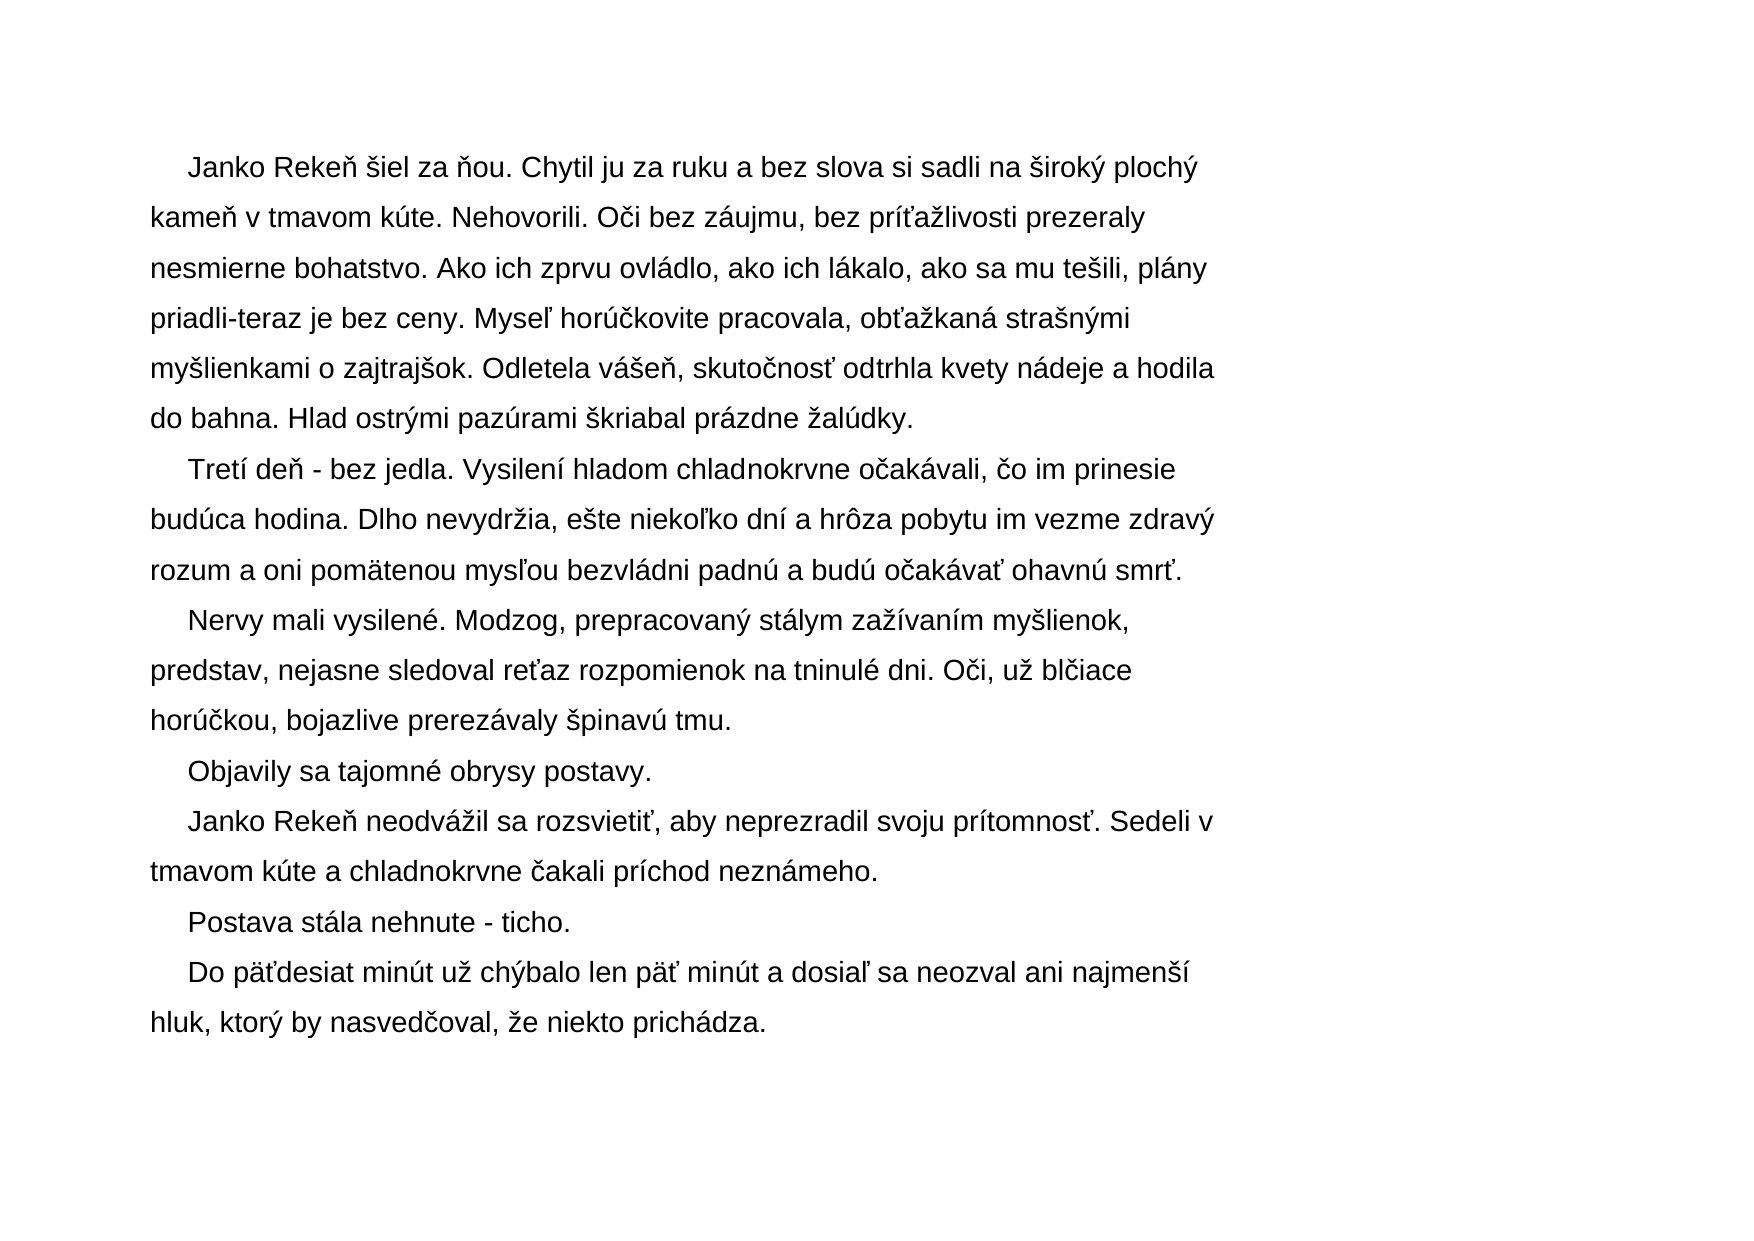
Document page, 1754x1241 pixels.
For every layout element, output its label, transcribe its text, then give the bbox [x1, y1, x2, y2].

text Postava stála nehnute - ticho. [150, 905, 1243, 938]
text Nervy mali vysilené. Modzog, prepracovaný stálym zažívaním myšlienok, predstav, nejasne sledoval reťaz rozpomienok na tninulé dni. Oči, už blčiace horúčkou, bojazlive prerezávaly špi­navú tmu. [150, 603, 1243, 737]
text Tretí deň - bez jedla. Vysilení hladom chlad­nokrvne očakávali, čo im prinesie budúca hodi­na. Dlho nevydržia, ešte niekoľko dní a hrôza pobytu im vezme zdravý rozum a oni pomäte­nou mysľou bezvládni padnú a budú očakávať ohavnú smrť. [150, 452, 1243, 586]
text Do päťdesiat minút už chýbalo len päť mi­nút a dosiaľ sa neozval ani najmenší hluk, ktorý by nasvedčoval, že niekto prichádza. [150, 955, 1243, 1039]
text Janko Rekeň neodvážil sa rozsvietiť, aby neprezradil svoju prítomnosť. Sedeli v tmavom kúte a chladnokrvne čakali príchod neznámeho. [150, 804, 1243, 888]
text Janko Rekeň šiel za ňou. Chytil ju za ruku a bez slova si sadli na široký plochý kameň v tmavom kúte. Nehovorili. Oči bez záujmu, bez príťažlivosti prezeraly nesmierne bohatstvo. Ako ich zprvu ovládlo, ako ich lákalo, ako sa mu tešili, plány priadli-teraz je bez ceny. Myseľ ho­rúčkovite pracovala, obťažkaná strašnými myšlien­kami o zajtrajšok. Odletela vášeň, skutočnosť od­trhla kvety nádeje a hodila do bahna. Hlad ostrými pazúrami škriabal prázdne žalúdky. [150, 150, 1243, 435]
text Objavily sa tajomné obrysy postavy. [150, 754, 1243, 787]
